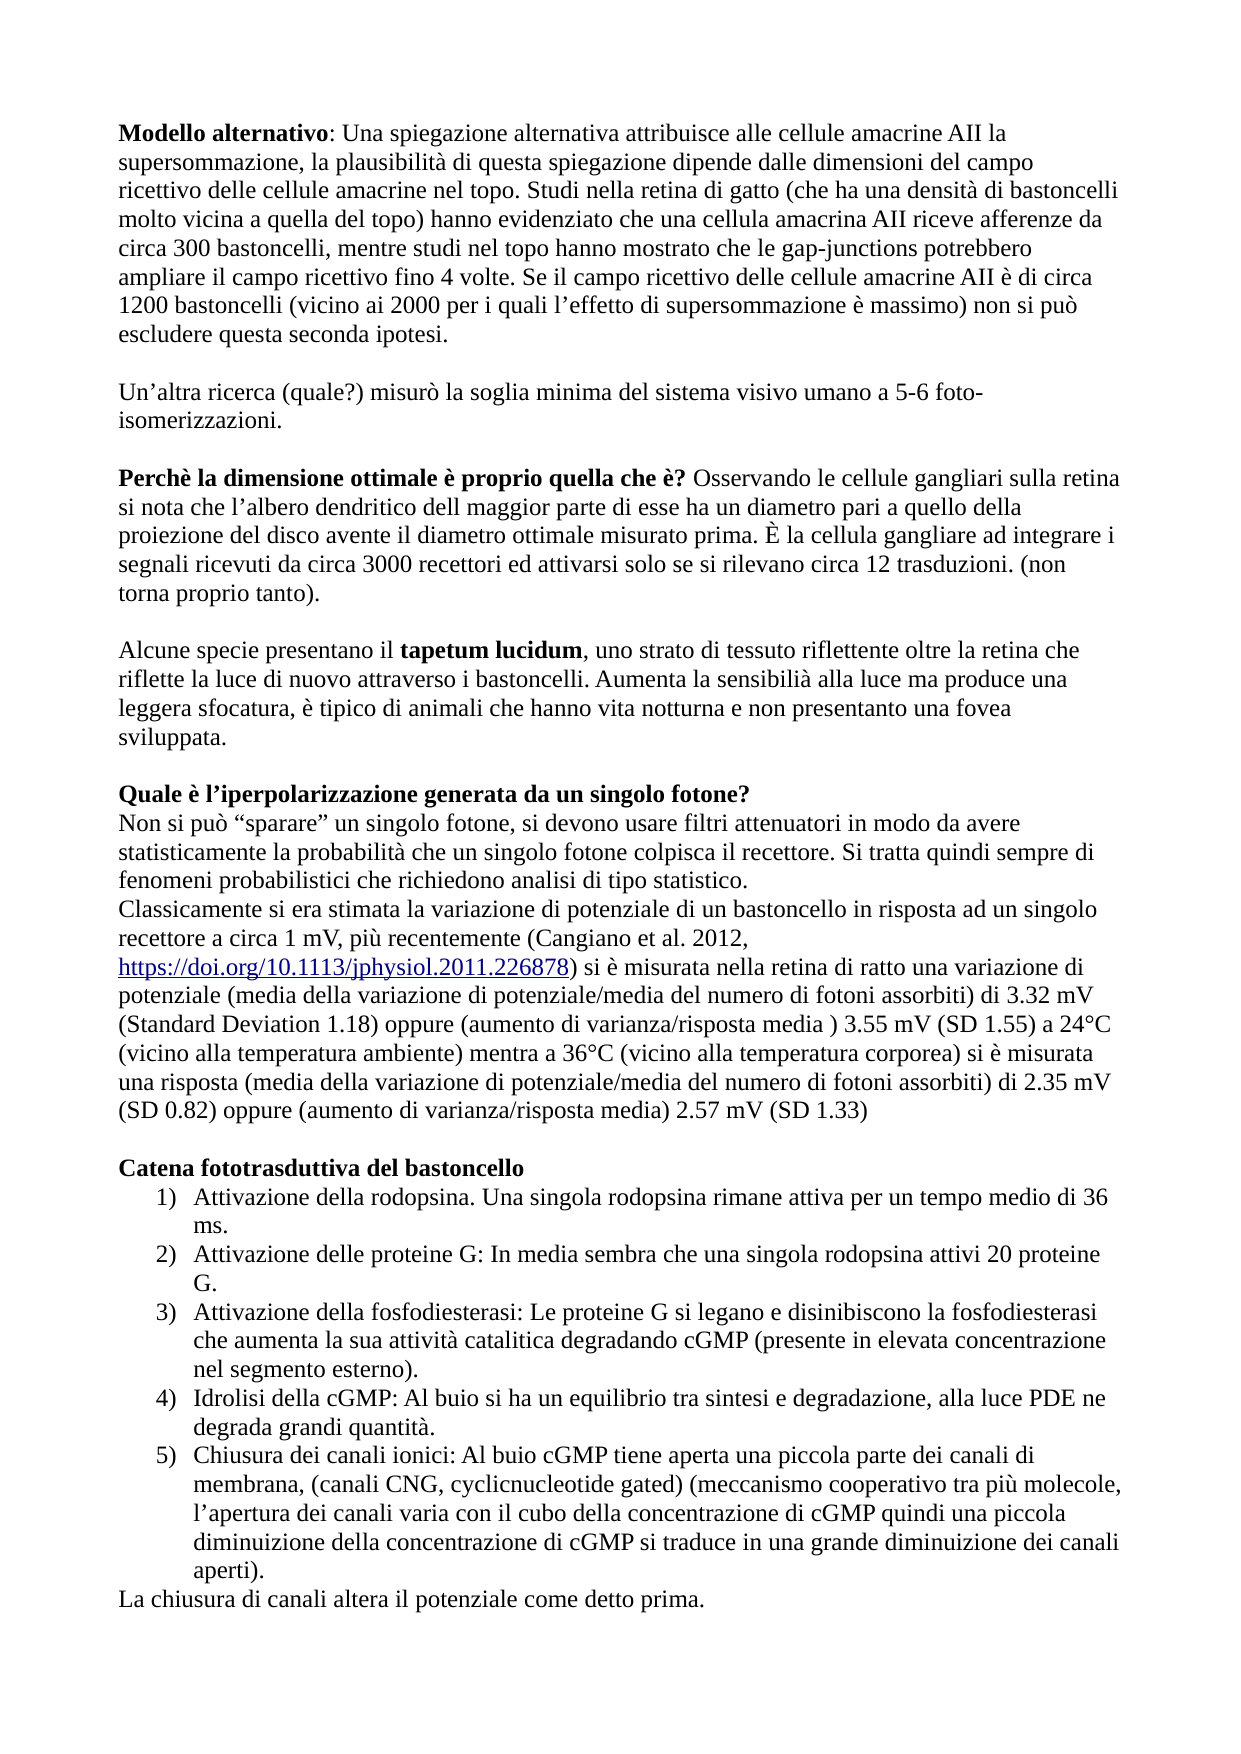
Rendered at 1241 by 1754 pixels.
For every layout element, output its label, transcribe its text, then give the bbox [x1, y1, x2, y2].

text Quale è l’iperpolarizzazione generata da un singolo fotone? [118, 779, 1122, 808]
list Attivazione delle proteine G: In media sembra che una singola rodopsina attivi 20 proteine G. [156, 1239, 1122, 1297]
text Classicamente si era stimata la variazione di potenziale di un bastoncello in risposta ad un singolo recettore a circa 1 mV, più recentemente (Cangiano et al. 2012, https://doi.org/10.1113/jphysiol.2011.226878) si è misurata nella retina di ratto una variazione di potenziale (media della variazione di potenziale/media del numero di fotoni assorbiti) di 3.32 mV (Standard Deviation 1.18) oppure (aumento di varianza/risposta media ) 3.55 mV (SD 1.55) a 24°C (vicino alla temperatura ambiente) mentra a 36°C (vicino alla temperatura corporea) si è misurata una risposta (media della variazione di potenziale/media del numero di fotoni assorbiti) di 2.35 mV (SD 0.82) oppure (aumento di varianza/risposta media) 2.57 mV (SD 1.33) [118, 894, 1122, 1124]
text Modello alternativo: Una spiegazione alternativa attribuisce alle cellule amacrine AII la supersommazione, la plausibilità di questa spiegazione dipende dalle dimensioni del campo ricettivo delle cellule amacrine nel topo. Studi nella retina di gatto (che ha una densità di bastoncelli molto vicina a quella del topo) hanno evidenziato che una cellula amacrina AII riceve afferenze da circa 300 bastoncelli, mentre studi nel topo hanno mostrato che le gap-junctions potrebbero ampliare il campo ricettivo fino 4 volte. Se il campo ricettivo delle cellule amacrine AII è di circa 1200 bastoncelli (vicino ai 2000 per i quali l’effetto di supersommazione è massimo) non si può escludere questa seconda ipotesi. [118, 118, 1122, 348]
text Alcune specie presentano il tapetum lucidum, uno strato di tessuto riflettente oltre la retina che riflette la luce di nuovo attraverso i bastoncelli. Aumenta la sensibilià alla luce ma produce una leggera sfocatura, è tipico di animali che hanno vita notturna e non presentanto una fovea sviluppata. [118, 636, 1122, 751]
text Un’altra ricerca (quale?) misurò la soglia minima del sistema visivo umano a 5-6 foto-isomerizzazioni. [118, 377, 1122, 434]
text Perchè la dimensione ottimale è proprio quella che è? Osservando le cellule gangliari sulla retina si nota che l’albero dendritico dell maggior parte di esse ha un diametro pari a quello della proiezione del disco avente il diametro ottimale misurato prima. È la cellula gangliare ad integrare i segnali ricevuti da circa 3000 recettori ed attivarsi solo se si rilevano circa 12 trasduzioni. (non torna proprio tanto). [118, 463, 1122, 607]
text Catena fototrasduttiva del bastoncello [118, 1153, 1122, 1182]
text La chiusura di canali altera il potenziale come detto prima. [118, 1584, 1122, 1613]
list Attivazione della rodopsina. Una singola rodopsina rimane attiva per un tempo medio di 36 ms. [156, 1182, 1122, 1239]
list Chiusura dei canali ionici: Al buio cGMP tiene aperta una piccola parte dei canali di membrana, (canali CNG, cyclicnucleotide gated) (meccanismo cooperativo tra più molecole, l’apertura dei canali varia con il cubo della concentrazione di cGMP quindi una piccola diminuizione della concentrazione di cGMP si traduce in una grande diminuizione dei canali aperti). [156, 1441, 1122, 1584]
list Idrolisi della cGMP: Al buio si ha un equilibrio tra sintesi e degradazione, alla luce PDE ne degrada grandi quantità. [156, 1383, 1122, 1441]
text Non si può “sparare” un singolo fotone, si devono usare filtri attenuatori in modo da avere statisticamente la probabilità che un singolo fotone colpisca il recettore. Si tratta quindi sempre di fenomeni probabilistici che richiedono analisi di tipo statistico. [118, 808, 1122, 894]
list Attivazione della fosfodiesterasi: Le proteine G si legano e disinibiscono la fosfodiesterasi che aumenta la sua attività catalitica degradando cGMP (presente in elevata concentrazione nel segmento esterno). [156, 1297, 1122, 1383]
